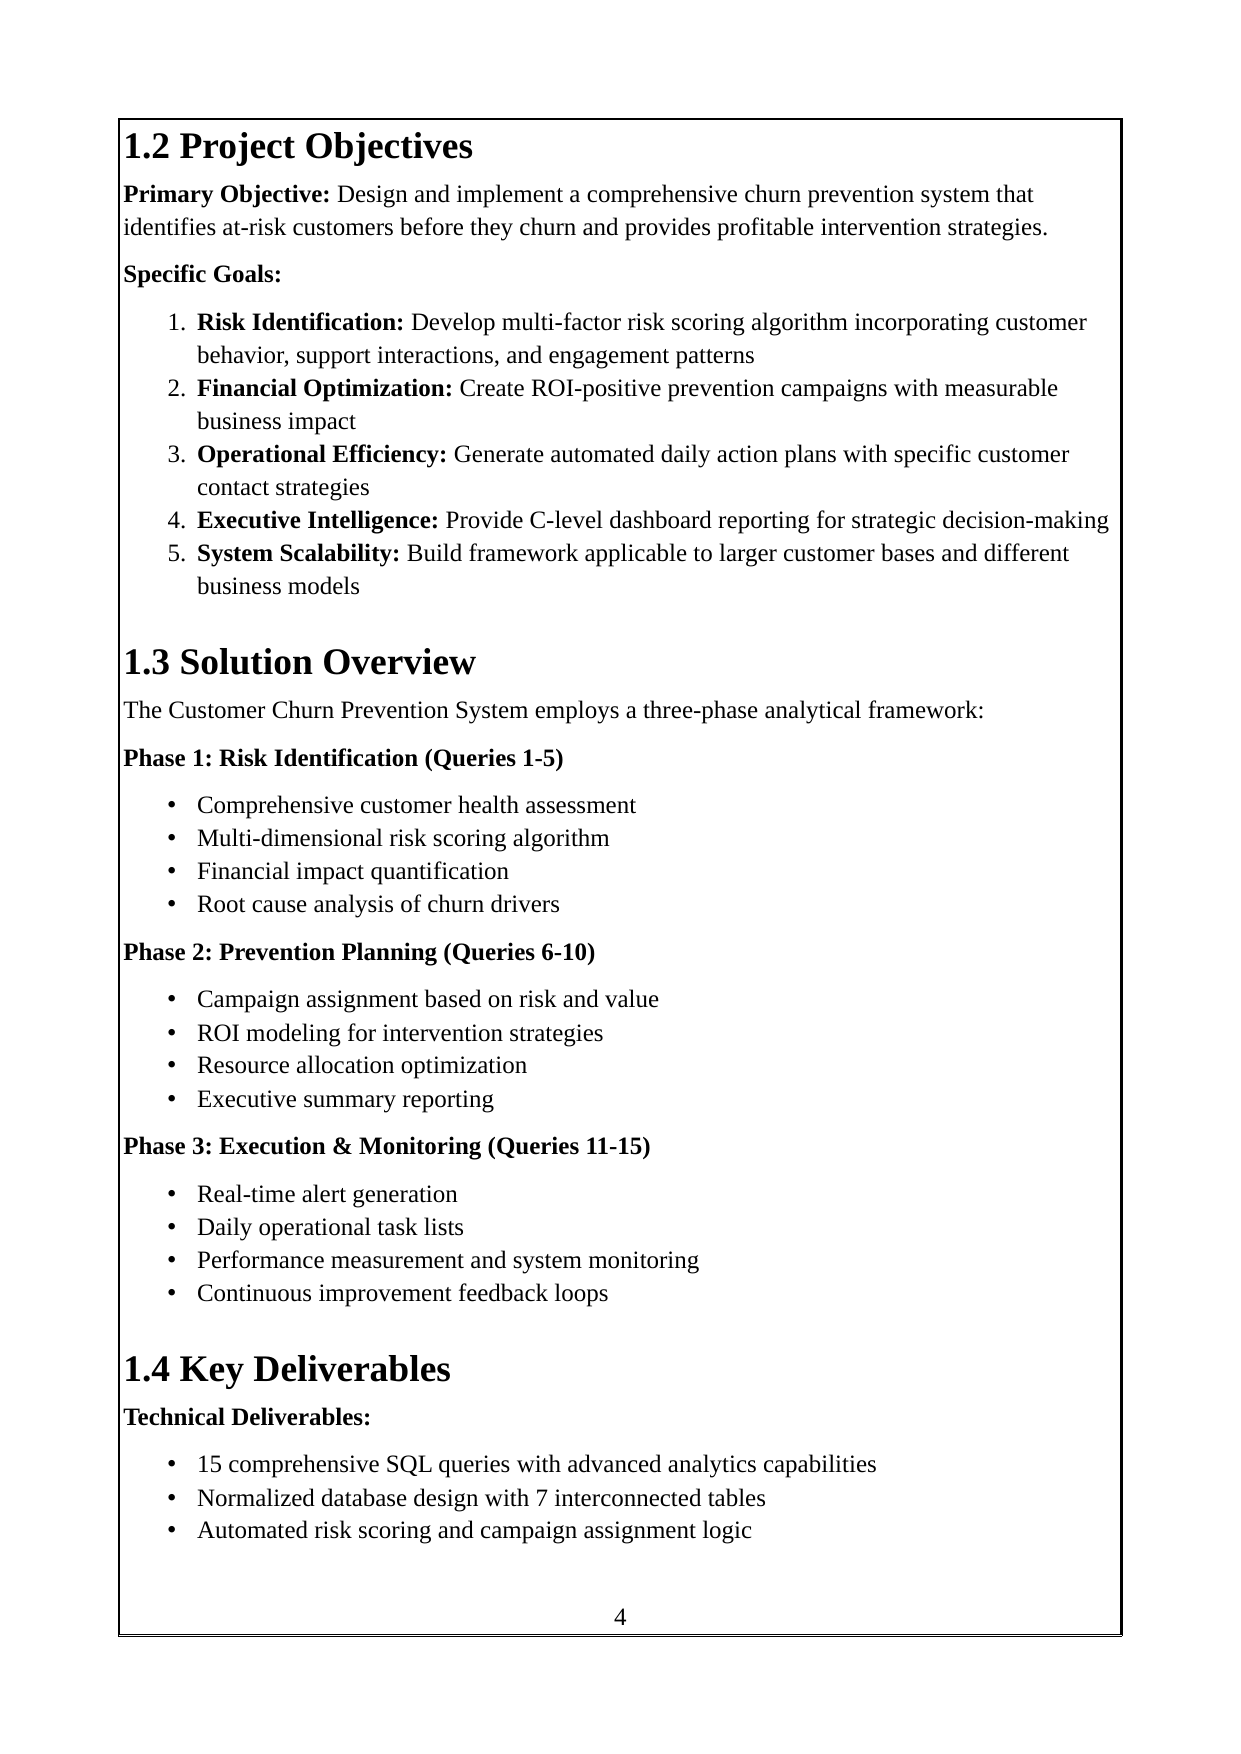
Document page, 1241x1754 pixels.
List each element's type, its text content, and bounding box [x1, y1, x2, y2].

list Continuous improvement feedback loops [167, 1278, 1117, 1307]
text The Customer Churn Prevention System employs a three-phase analytical framework: [123, 695, 1117, 724]
list Operational Efficiency: Generate automated daily action plans with specific customer contact strategies [167, 439, 1117, 501]
text Primary Objective: Design and implement a comprehensive churn prevention system that identifies at-risk customers before they churn and provides profitable intervention strategies. [123, 179, 1117, 240]
list Risk Identification: Develop multi-factor risk scoring algorithm incorporating customer behavior, support interactions, and engagement patterns [167, 307, 1117, 369]
list Normalized database design with 7 interconnected tables [167, 1483, 1117, 1511]
list Financial Optimization: Create ROI-positive prevention campaigns with measurable business impact [167, 373, 1117, 435]
list Campaign assignment based on risk and value [167, 984, 1117, 1013]
list System Scalability: Build framework applicable to larger customer bases and different business models [167, 538, 1117, 600]
list Automated risk scoring and campaign assignment logic [167, 1516, 1117, 1544]
text Technical Deliverables: [123, 1402, 1117, 1431]
list Financial impact quantification [167, 856, 1117, 885]
subtitle 1.3 Solution Overview [123, 639, 1117, 683]
text Phase 3: Execution & Monitoring (Queries 11-15) [123, 1131, 1117, 1160]
list Executive summary reporting [167, 1084, 1117, 1112]
list ROI modeling for intervention strategies [167, 1018, 1117, 1046]
list Multi-dimensional risk scoring algorithm [167, 823, 1117, 852]
list 15 comprehensive SQL queries with advanced analytics capabilities [167, 1449, 1117, 1478]
list Real-time alert generation [167, 1179, 1117, 1208]
text Phase 1: Risk Identification (Queries 1-5) [123, 743, 1117, 771]
list Comprehensive customer health assessment [167, 790, 1117, 819]
list Performance measurement and system monitoring [167, 1245, 1117, 1274]
subtitle 1.4 Key Deliverables [123, 1346, 1117, 1389]
list Root cause analysis of churn drivers [167, 889, 1117, 918]
text Specific Goals: [123, 259, 1117, 288]
subtitle 1.2 Project Objectives [123, 123, 1117, 166]
list Daily operational task lists [167, 1212, 1117, 1241]
text Phase 2: Prevention Planning (Queries 6-10) [123, 937, 1117, 966]
list Executive Intelligence: Provide C-level dashboard reporting for strategic decision-making [167, 505, 1117, 534]
list Resource allocation optimization [167, 1051, 1117, 1079]
